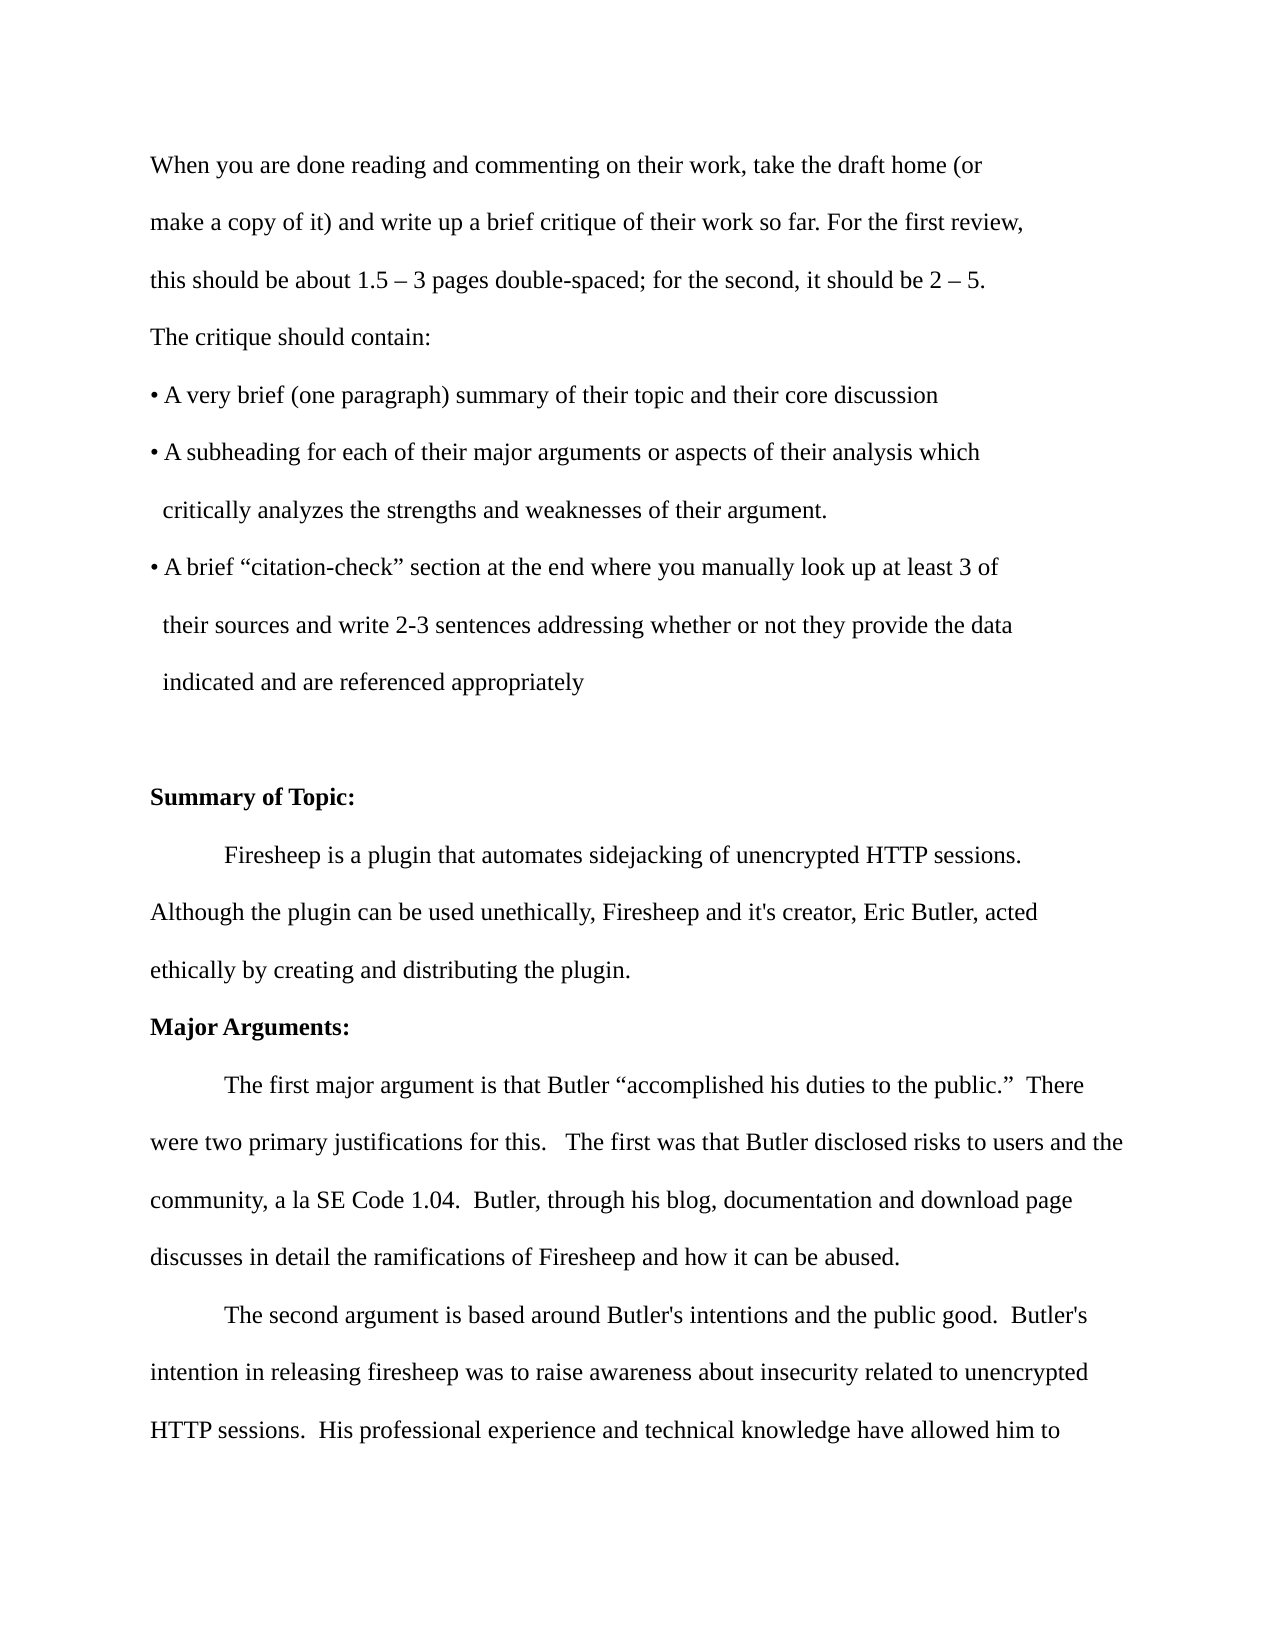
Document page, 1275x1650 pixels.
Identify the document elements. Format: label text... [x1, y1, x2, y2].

text Summary of Topic: [150, 782, 1125, 811]
text • A very brief (one paragraph) summary of their topic and their core discussion [150, 380, 1125, 409]
text The first major argument is that Butler “accomplished his duties to the public.” There were two primary justifications for this. The first was that Butler disclosed risks to users and the community, a la SE Code 1.04. Butler, through his blog, documentation and download page discusses in detail the ramifications of Firesheep and how it can be abused. [150, 1070, 1125, 1271]
text • A subheading for each of their major arguments or aspects of their analysis which [150, 437, 1125, 466]
text this should be about 1.5 – 3 pages double-spaced; for the second, it should be 2 – 5. [150, 265, 1125, 294]
text indicated and are referenced appropriately [150, 667, 1125, 696]
text When you are done reading and commenting on their work, take the draft home (or [150, 150, 1125, 179]
text make a copy of it) and write up a brief critique of their work so far. For the first review, [150, 207, 1125, 236]
text The second argument is based around Butler's intentions and the public good. Butler's intention in releasing firesheep was to raise awareness about insecurity related to unencrypted HTTP sessions. His professional experience and technical knowledge have allowed him to [150, 1300, 1125, 1444]
text The critique should contain: [150, 322, 1125, 351]
text critically analyzes the strengths and weaknesses of their argument. [150, 495, 1125, 524]
text • A brief “citation-check” section at the end where you manually look up at least 3 of [150, 552, 1125, 581]
text their sources and write 2-3 sentences addressing whether or not they provide the data [150, 610, 1125, 639]
text Firesheep is a plugin that automates sidejacking of unencrypted HTTP sessions. Although the plugin can be used unethically, Firesheep and it's creator, Eric Butler, acted ethically by creating and distributing the plugin. [150, 840, 1125, 984]
text Major Arguments: [150, 1012, 1125, 1041]
